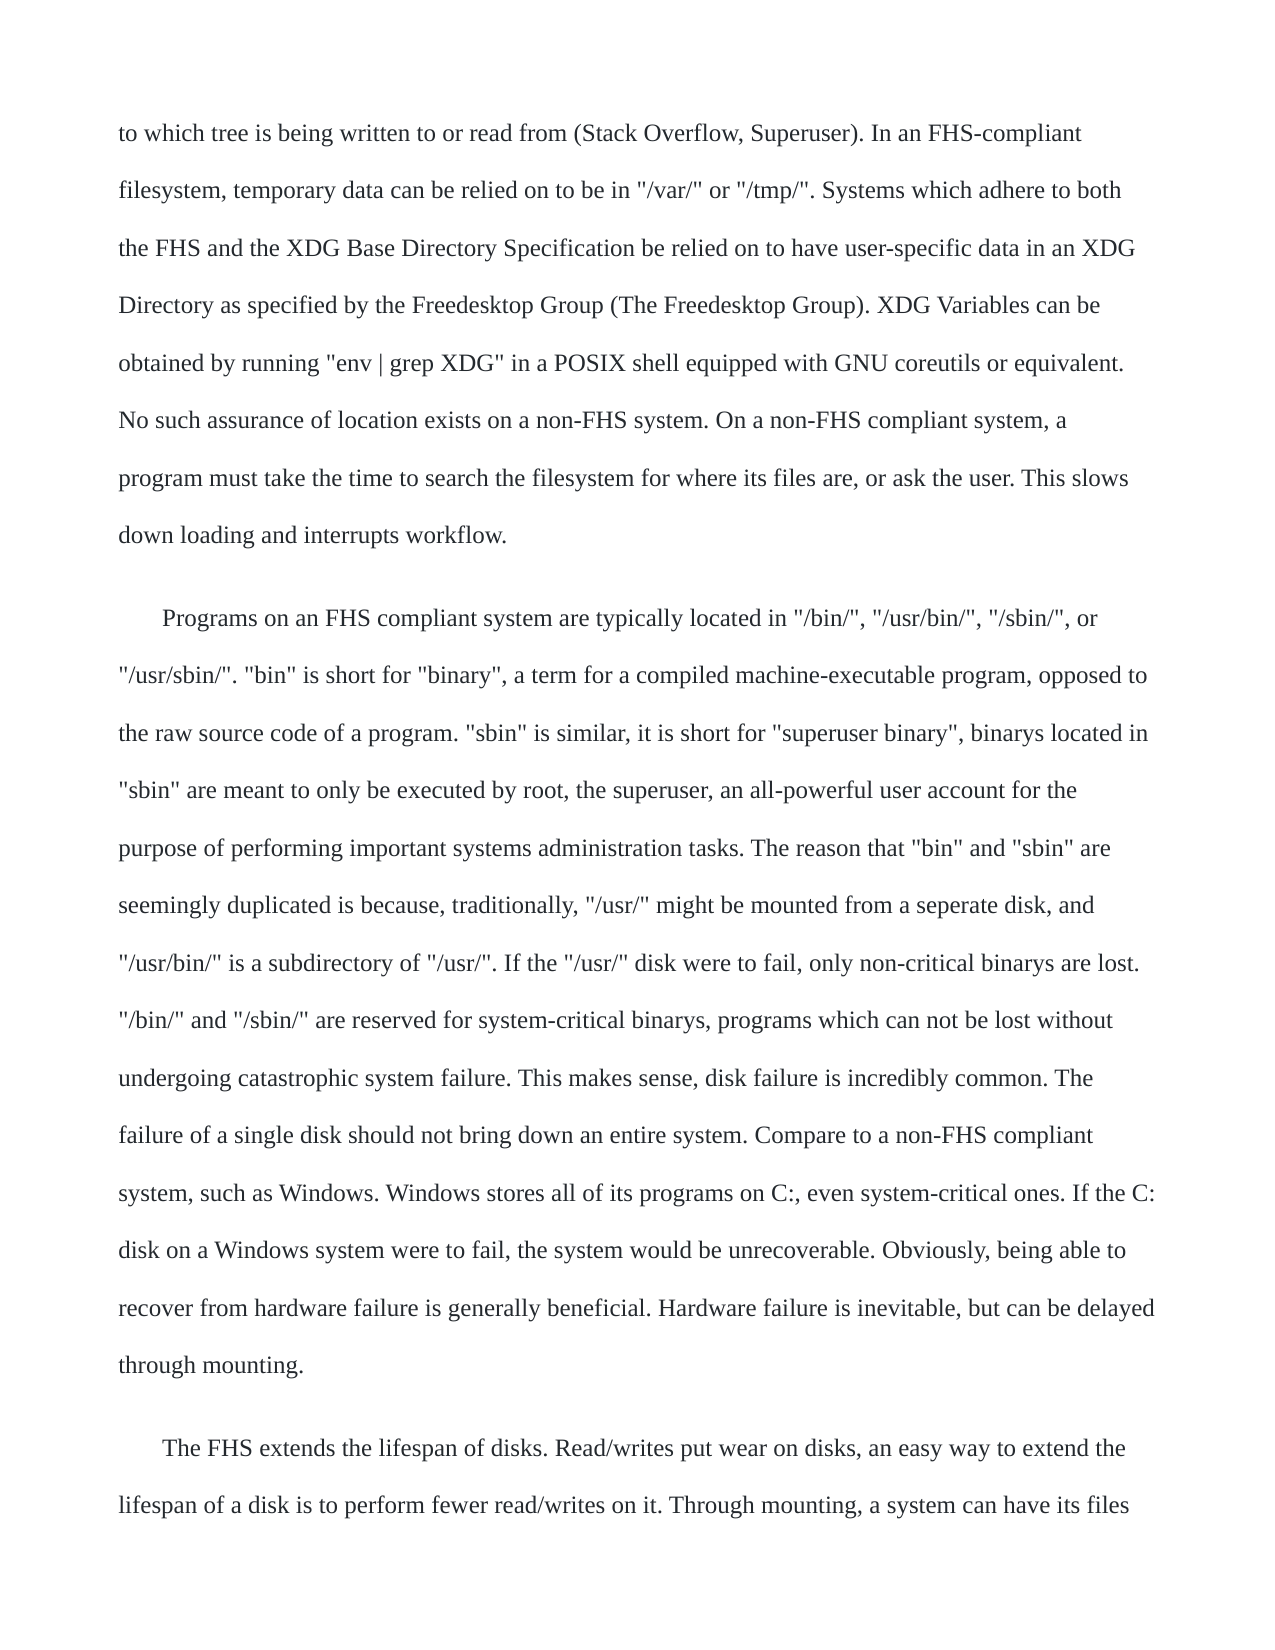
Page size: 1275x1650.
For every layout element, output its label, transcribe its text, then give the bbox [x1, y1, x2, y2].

text Programs on an FHS compliant system are typically located in "/bin/", "/usr/bin/", "/sbin/", or "/usr/sbin/". "bin" is short for "binary", a term for a compiled machine-executable program, opposed to the raw source code of a program. "sbin" is similar, it is short for "superuser binary", binarys located in "sbin" are meant to only be executed by root, the superuser, an all-powerful user account for the purpose of performing important systems administration tasks. The reason that "bin" and "sbin" are seemingly duplicated is because, traditionally, "/usr/" might be mounted from a seperate disk, and "/usr/bin/" is a subdirectory of "/usr/". If the "/usr/" disk were to fail, only non-critical binarys are lost. "/bin/" and "/sbin/" are reserved for system-critical binarys, programs which can not be lost without undergoing catastrophic system failure. This makes sense, disk failure is incredibly common. The failure of a single disk should not bring down an entire system. Compare to a non-FHS compliant system, such as Windows. Windows stores all of its programs on C:, even system-critical ones. If the C: disk on a Windows system were to fail, the system would be unrecoverable. Obviously, being able to recover from hardware failure is generally beneficial. Hardware failure is inevitable, but can be delayed through mounting. [118, 603, 1157, 1379]
text The FHS extends the lifespan of disks. Read/writes put wear on disks, an easy way to extend the lifespan of a disk is to perform fewer read/writes on it. Through mounting, a system can have its files [118, 1433, 1157, 1519]
text to which tree is being written to or read from (Stack Overflow, Superuser). In an FHS-compliant filesystem, temporary data can be relied on to be in "/var/" or "/tmp/". Systems which adhere to both the FHS and the XDG Base Directory Specification be relied on to have user-specific data in an XDG Directory as specified by the Freedesktop Group (The Freedesktop Group). XDG Variables can be obtained by running "env | grep XDG" in a POSIX shell equipped with GNU coreutils or equivalent. No such assurance of location exists on a non-FHS system. On a non-FHS compliant system, a program must take the time to search the filesystem for where its files are, or ask the user. This slows down loading and interrupts workflow. [118, 118, 1157, 549]
